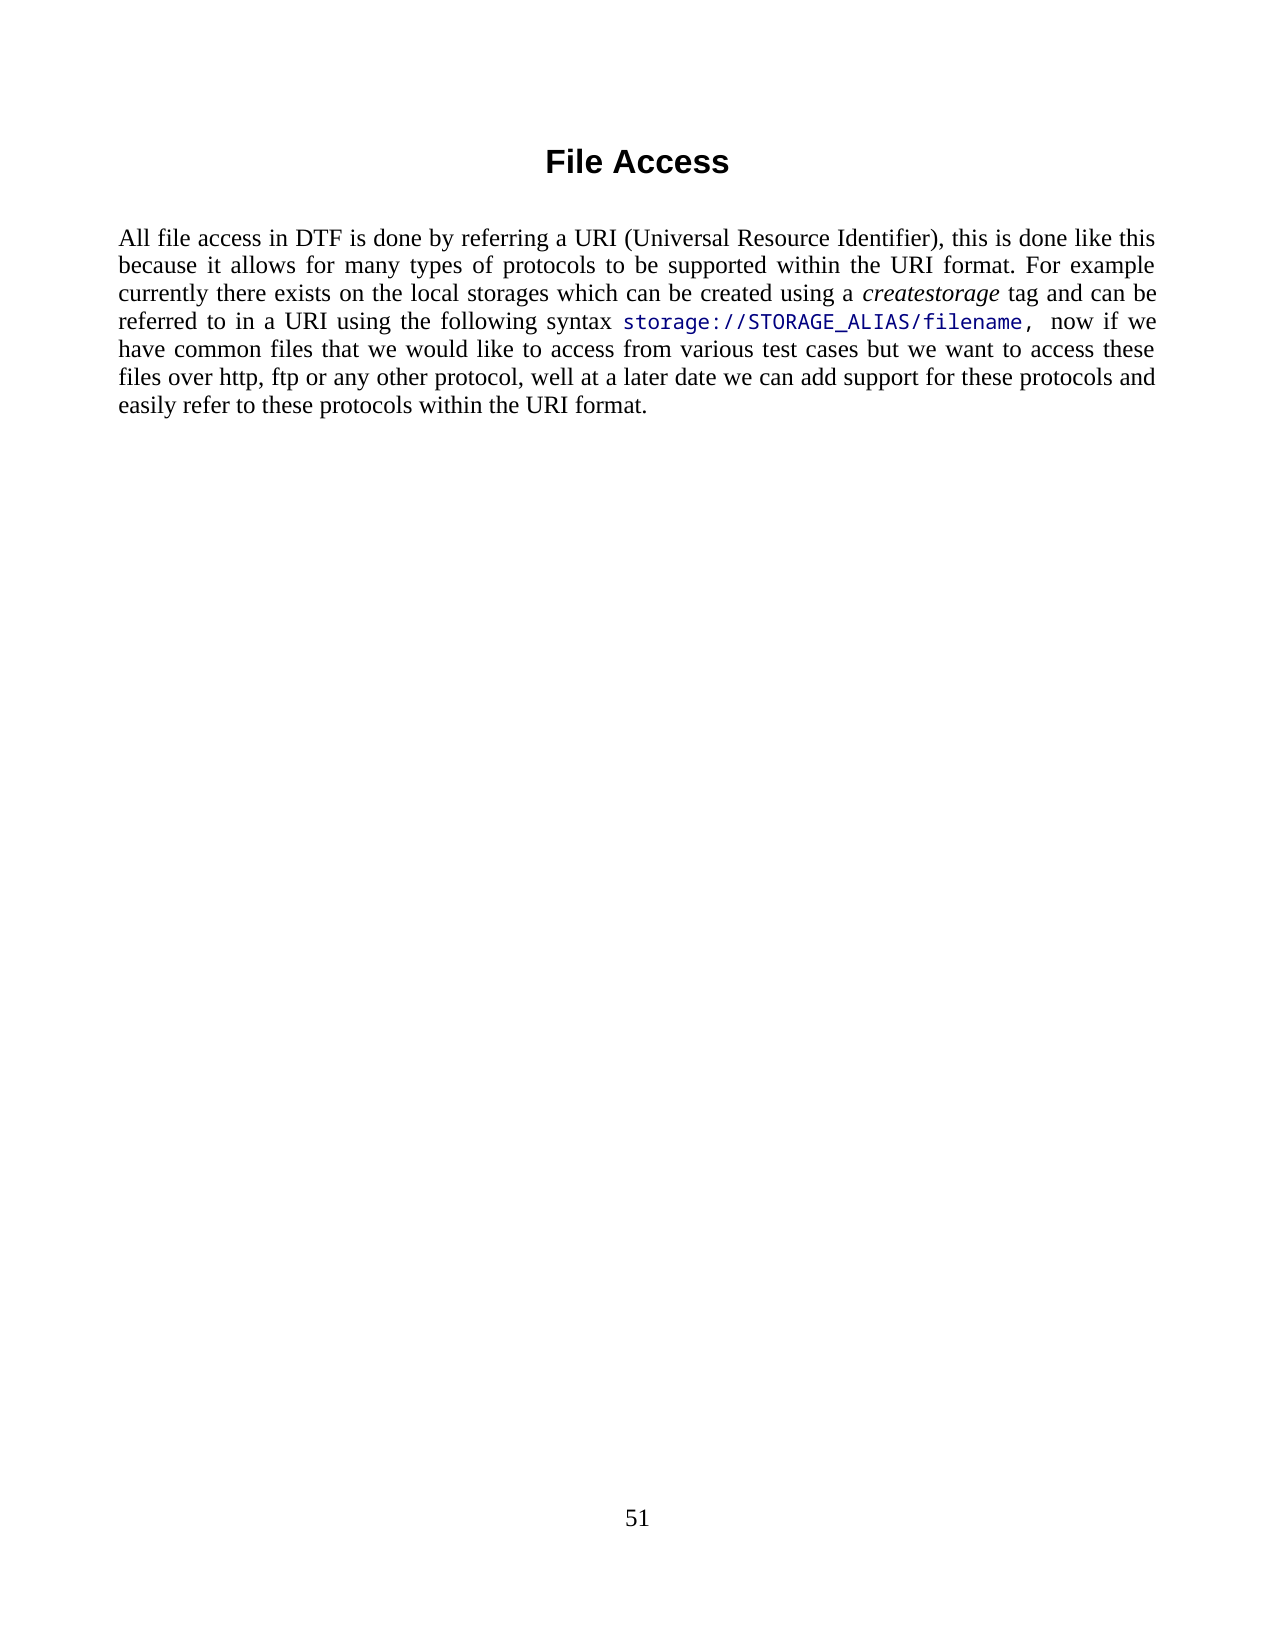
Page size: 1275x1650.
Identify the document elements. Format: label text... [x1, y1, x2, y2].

text All file access in DTF is done by referring a URI (Universal Resource Identifier), this is done like this because it allows for many types of protocols to be supported within the URI format. For example currently there exists on the local storages which can be created using a createstorage tag and can be referred to in a URI using the following syntax storage://STORAGE_ALIAS/filename, now if we have common files that we would like to access from various test cases but we want to access these files over http, ftp or any other protocol, well at a later date we can add support for these protocols and easily refer to these protocols within the URI format. [118, 224, 1157, 418]
subtitle File Access [118, 143, 1157, 181]
